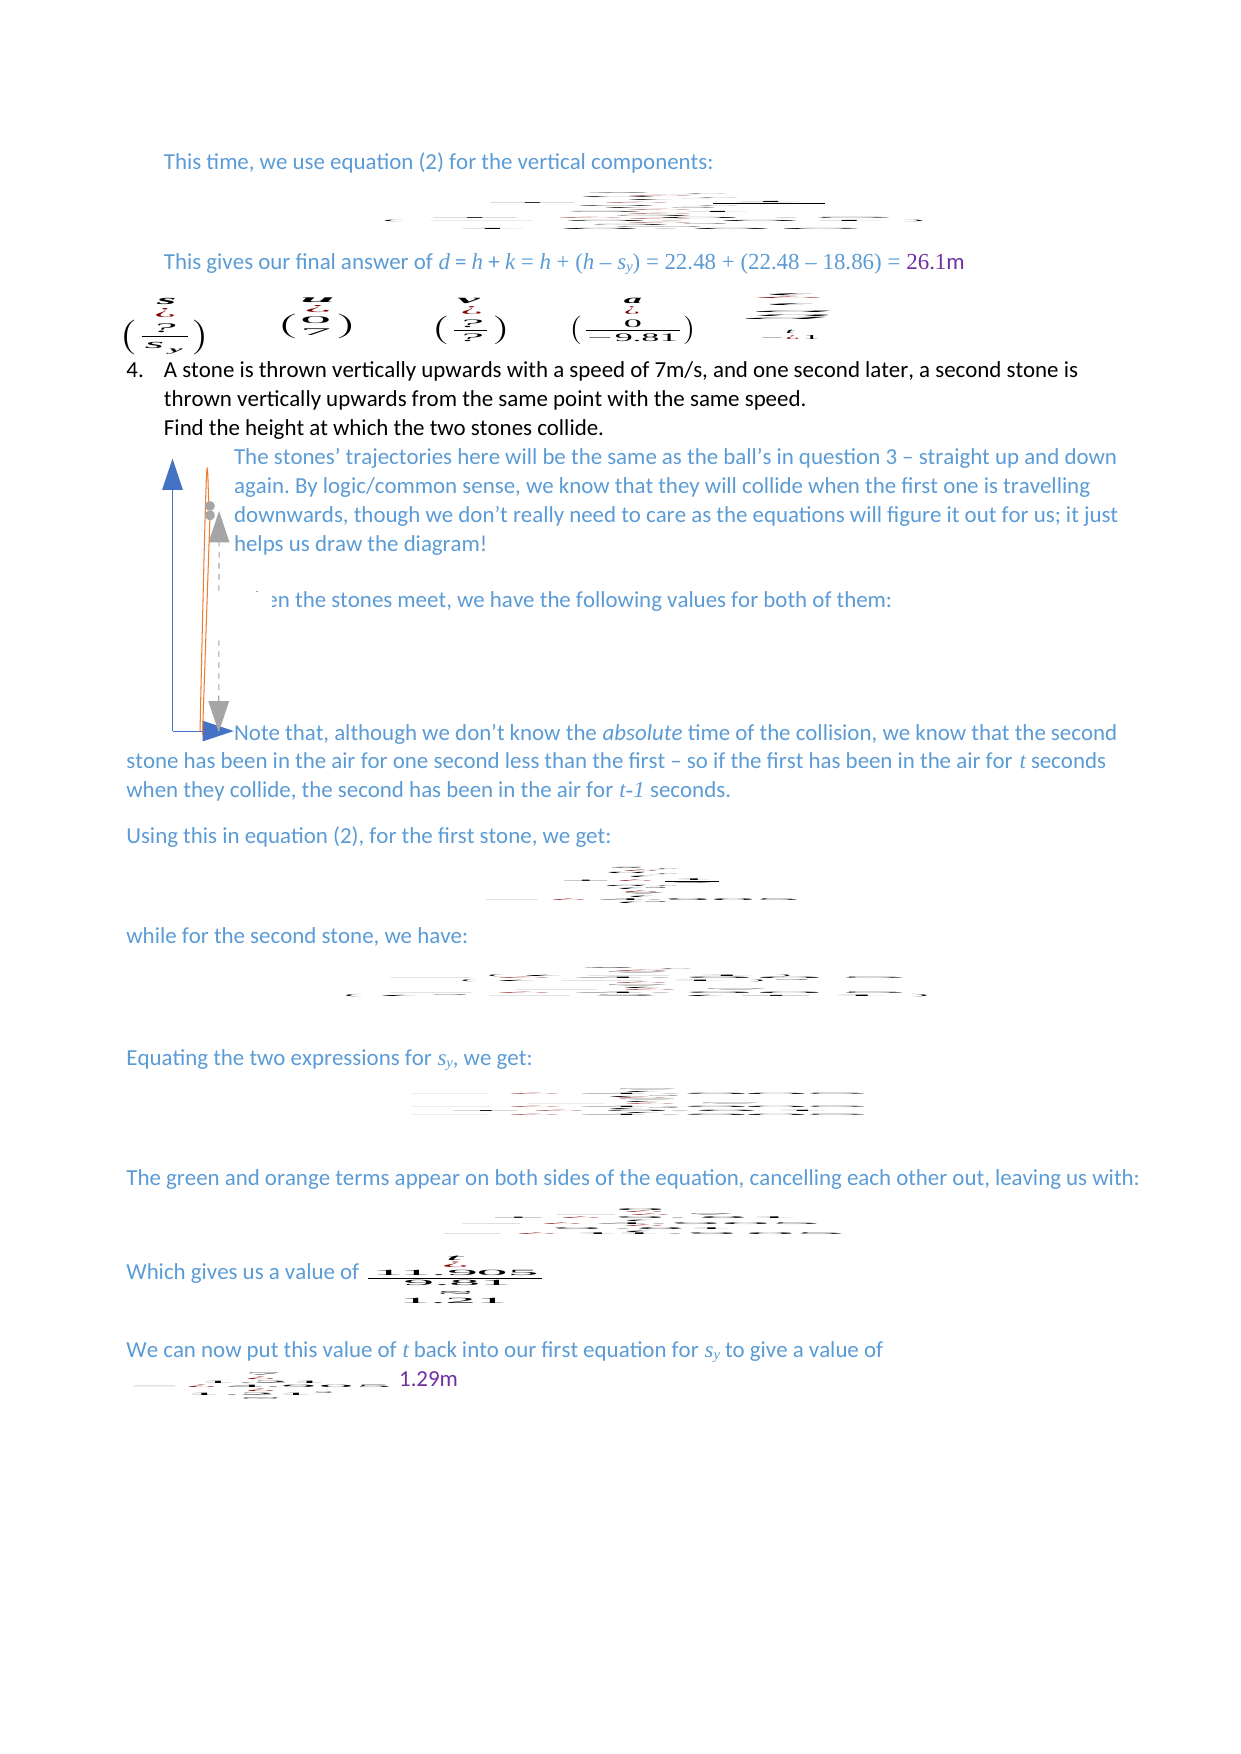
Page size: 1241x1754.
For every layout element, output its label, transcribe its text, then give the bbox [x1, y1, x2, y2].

list sy [227, 600, 257, 624]
table_header [89, 293, 240, 356]
table_header [720, 293, 859, 356]
table_header [394, 293, 546, 356]
text Note that, although we don’t know the absolute time of the collision, we know that the second stone has been in the air for one second less than the first – so if the first has been in the air for t seconds when they collide, the second has been in the air for t-1 seconds. [126, 660, 1152, 803]
table_header [240, 293, 394, 356]
text This gives our final answer of d = h + k = h + (h – sy) = 22.48 + (22.48 – 18.86) = 26.1m [164, 247, 1152, 276]
text while for the second stone, we have: [126, 921, 1152, 949]
text Equating the two expressions for sy, we get: [126, 1043, 1152, 1071]
text Which gives us a value of We can now put this value of t back into our first equation for sy to give a value of 1.29m [126, 1253, 1152, 1400]
list A stone is thrown vertically upwards with a speed of 7m/s, and one second later, a second stone is thrown vertically upwards from the same point with the same speed. Find the height at which the two stones collide. The stones’ trajectories here will be the same as the ball’s in question 3 – straight up and down again. By logic/common sense, we know that they will collide when the first one is travelling downwards, though we don’t really need to care as the equations will figure it out for us; it just helps us draw the diagram! When the stones meet, we have the following values for both of them: [126, 356, 1152, 642]
table_header [546, 293, 720, 356]
text The green and orange terms appear on both sides of the equation, cancelling each other out, leaving us with: [126, 1163, 1152, 1191]
text This time, we use equation (2) for the vertical components: [164, 118, 1152, 175]
text Using this in equation (2), for the first stone, we get: [126, 821, 1152, 849]
